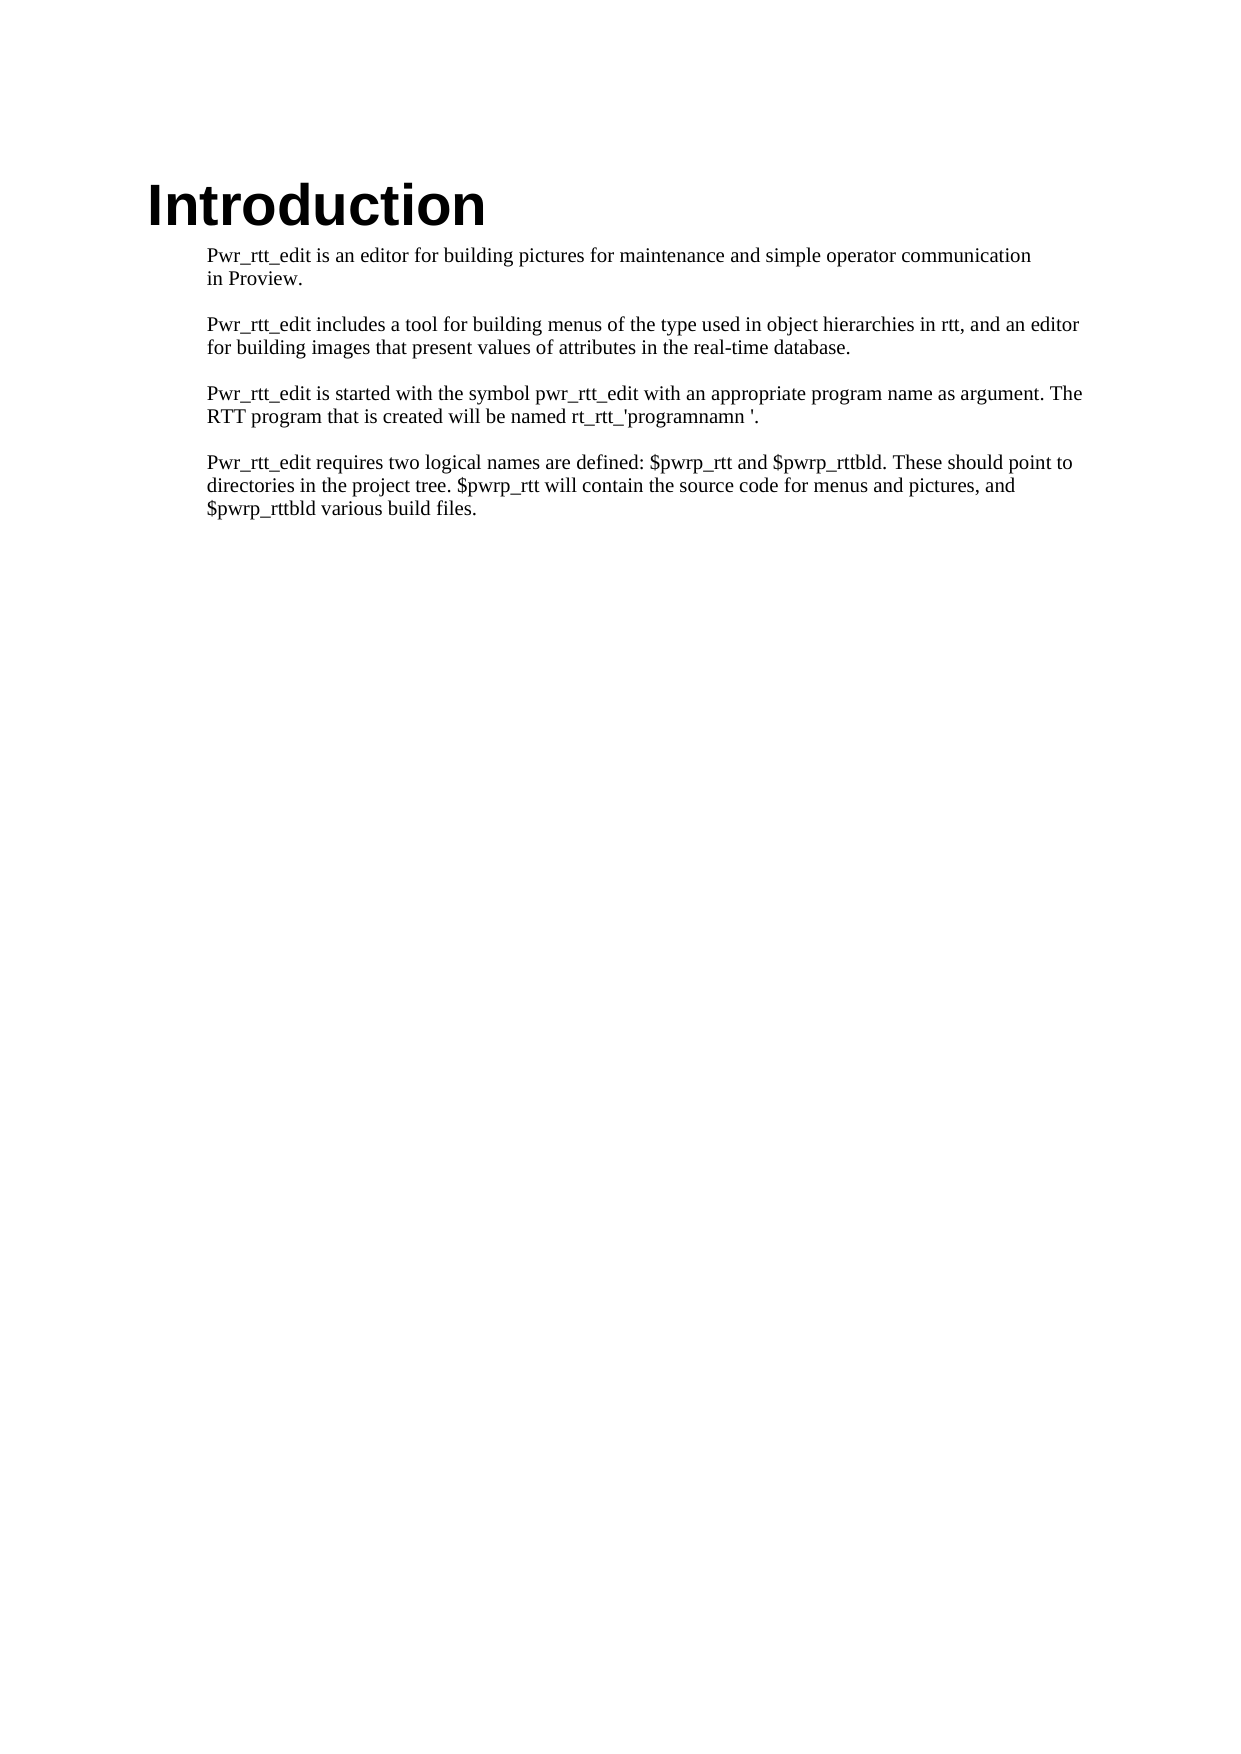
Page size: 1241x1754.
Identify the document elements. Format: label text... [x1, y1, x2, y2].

text Pwr_rtt_edit is started with the symbol pwr_rtt_edit with an appropriate program name as argument. The RTT program that is created will be named rt_rtt_'programnamn '. [207, 382, 1092, 428]
text Pwr_rtt_edit requires two logical names are defined: $pwrp_rtt and $pwrp_rttbld. These should point to directories in the project tree. $pwrp_rtt will contain the source code for menus and pictures, and $pwrp_rttbld various build files. [207, 451, 1092, 520]
text in Proview. [207, 267, 1092, 290]
text Pwr_rtt_edit includes a tool for building menus of the type used in object hierarchies in rtt, and an editor for building images that present values of attributes in the real-time database. [207, 313, 1092, 359]
text Pwr_rtt_edit is an editor for building pictures for maintenance and simple operator communication [207, 244, 1092, 267]
subtitle Introduction [148, 173, 1092, 238]
